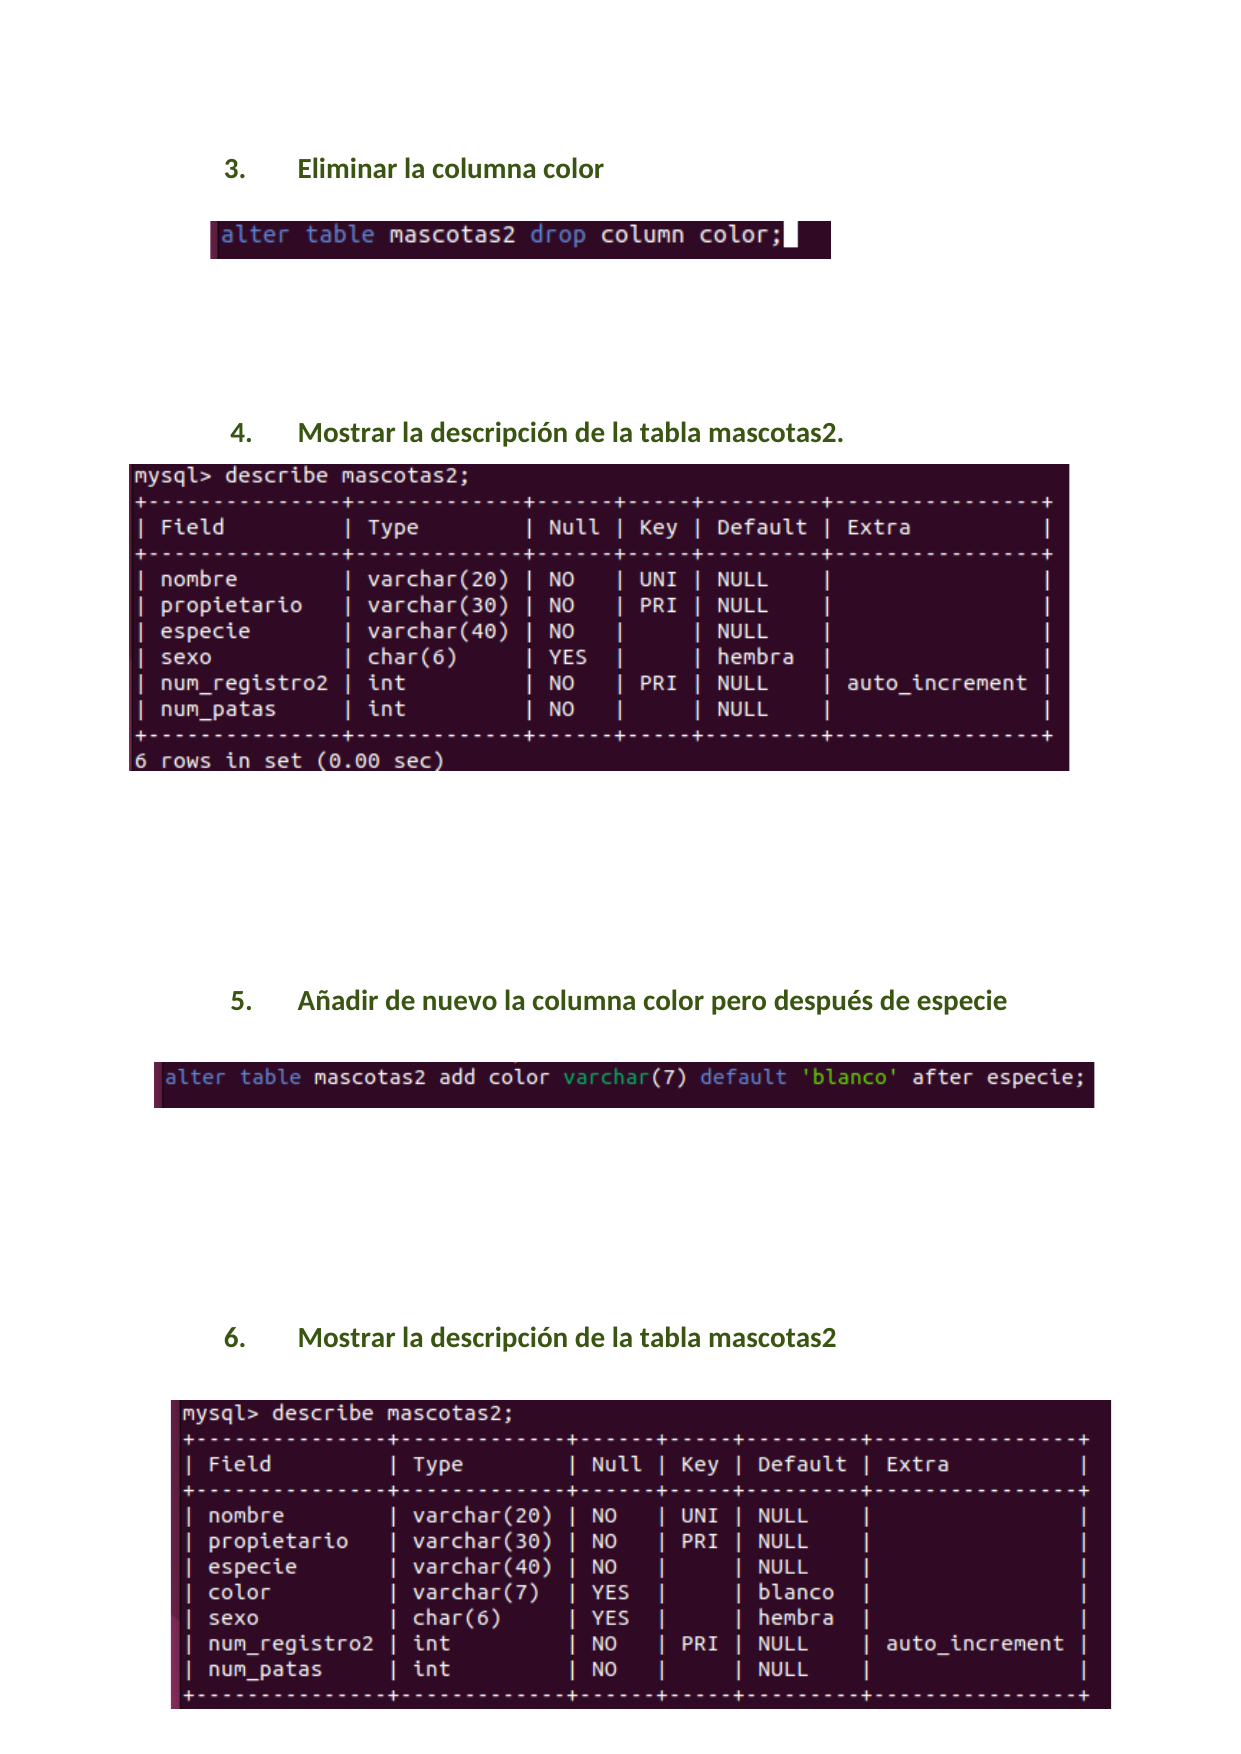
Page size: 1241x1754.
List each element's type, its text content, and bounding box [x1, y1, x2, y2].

picture [154, 1062, 1095, 1108]
picture [170, 1400, 1112, 1709]
text 6. Mostrar la descripción de la tabla mascotas2 [224, 1319, 1090, 1355]
text 4. Mostrar la descripción de la tabla mascotas2. [224, 414, 1090, 449]
text 3. Eliminar la columna color [224, 150, 1090, 186]
picture [210, 221, 831, 259]
picture [129, 464, 1070, 771]
text 5. Añadir de nuevo la columna color pero después de especie [224, 982, 1090, 1018]
